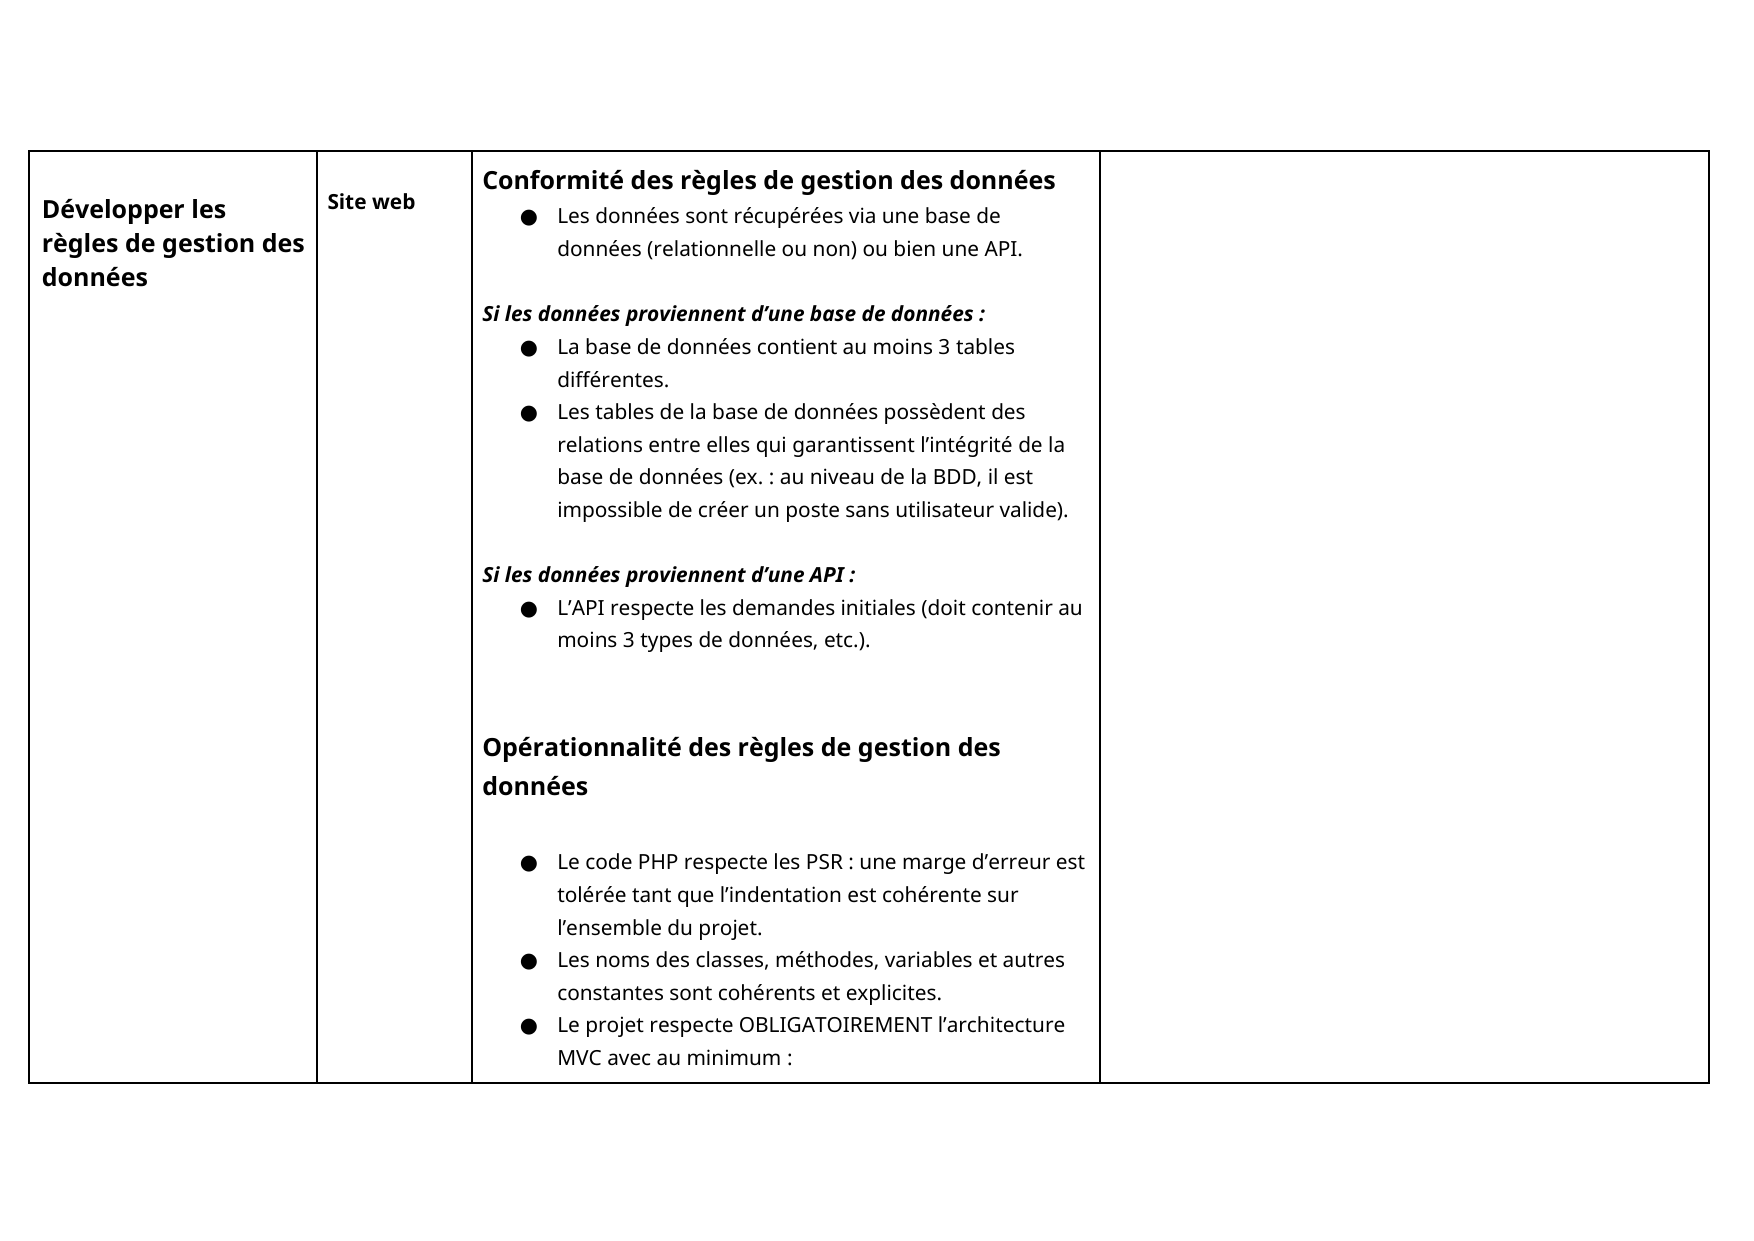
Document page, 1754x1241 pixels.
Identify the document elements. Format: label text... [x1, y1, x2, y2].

table_cell Conformité des règles de gestion des données Les données sont récupérées via une base de données (relationnelle ou non) ou bien une API. Si les données proviennent d’une base de données : La base de données contient au moins 3 tables différentes. Les tables de la base de données possèdent des relations entre elles qui garantissent l’intégrité de la base de données (ex. : au niveau de la BDD, il est impossible de créer un poste sans utilisateur valide). Si les données proviennent d’une API : L’API respecte les demandes initiales (doit contenir au moins 3 types de données, etc.). Opérationnalité des règles de gestion des données Le code PHP respecte les PSR : une marge d’erreur est tolérée tant que l’indentation est cohérente sur l’ensemble du projet. Les noms des classes, méthodes, variables et autres constantes sont cohérents et explicites. Le projet respecte OBLIGATOIREMENT l’architecture MVC avec au minimum : Un routeur : toutes les pages passent par un routeur (la POO n’est pas obligatoire, même un simple switch / if/else est autorisé). Contrôleurs : il y a un ou plusieurs contrôleurs, écrits en POO. Modèles : l’architecture entité/manager (ou entité/repository) a été utilisée. Les entités et les managers sont écrits en POO. Vue : un système a été mis en place pour éviter de dupliquer les header/footer sur chaque page (la POO n’est pas obligatoire). Un fichier README est présent pour expliquer comment déployer le site. Ne peuvent pas faire l’objet d’un refus de soutenance : l’utilisation ou non d’un autoloader ou des namespaces ; le fait que le projet soit codé en totalité, partiellement ou pas du tout en anglais ; la présence ou l’absence de commentaires. Respect des bonnes pratiques en gestion des données Des types cohérents sont utilisés dans la base de données (pas de varchar pour un champ qui doit contenir une date, par exemple). [473, 152, 1099, 1082]
table_cell Développer les règles de gestion des données [30, 152, 316, 1082]
table_cell Site web [318, 152, 471, 1082]
table_cell [1101, 152, 1708, 1082]
